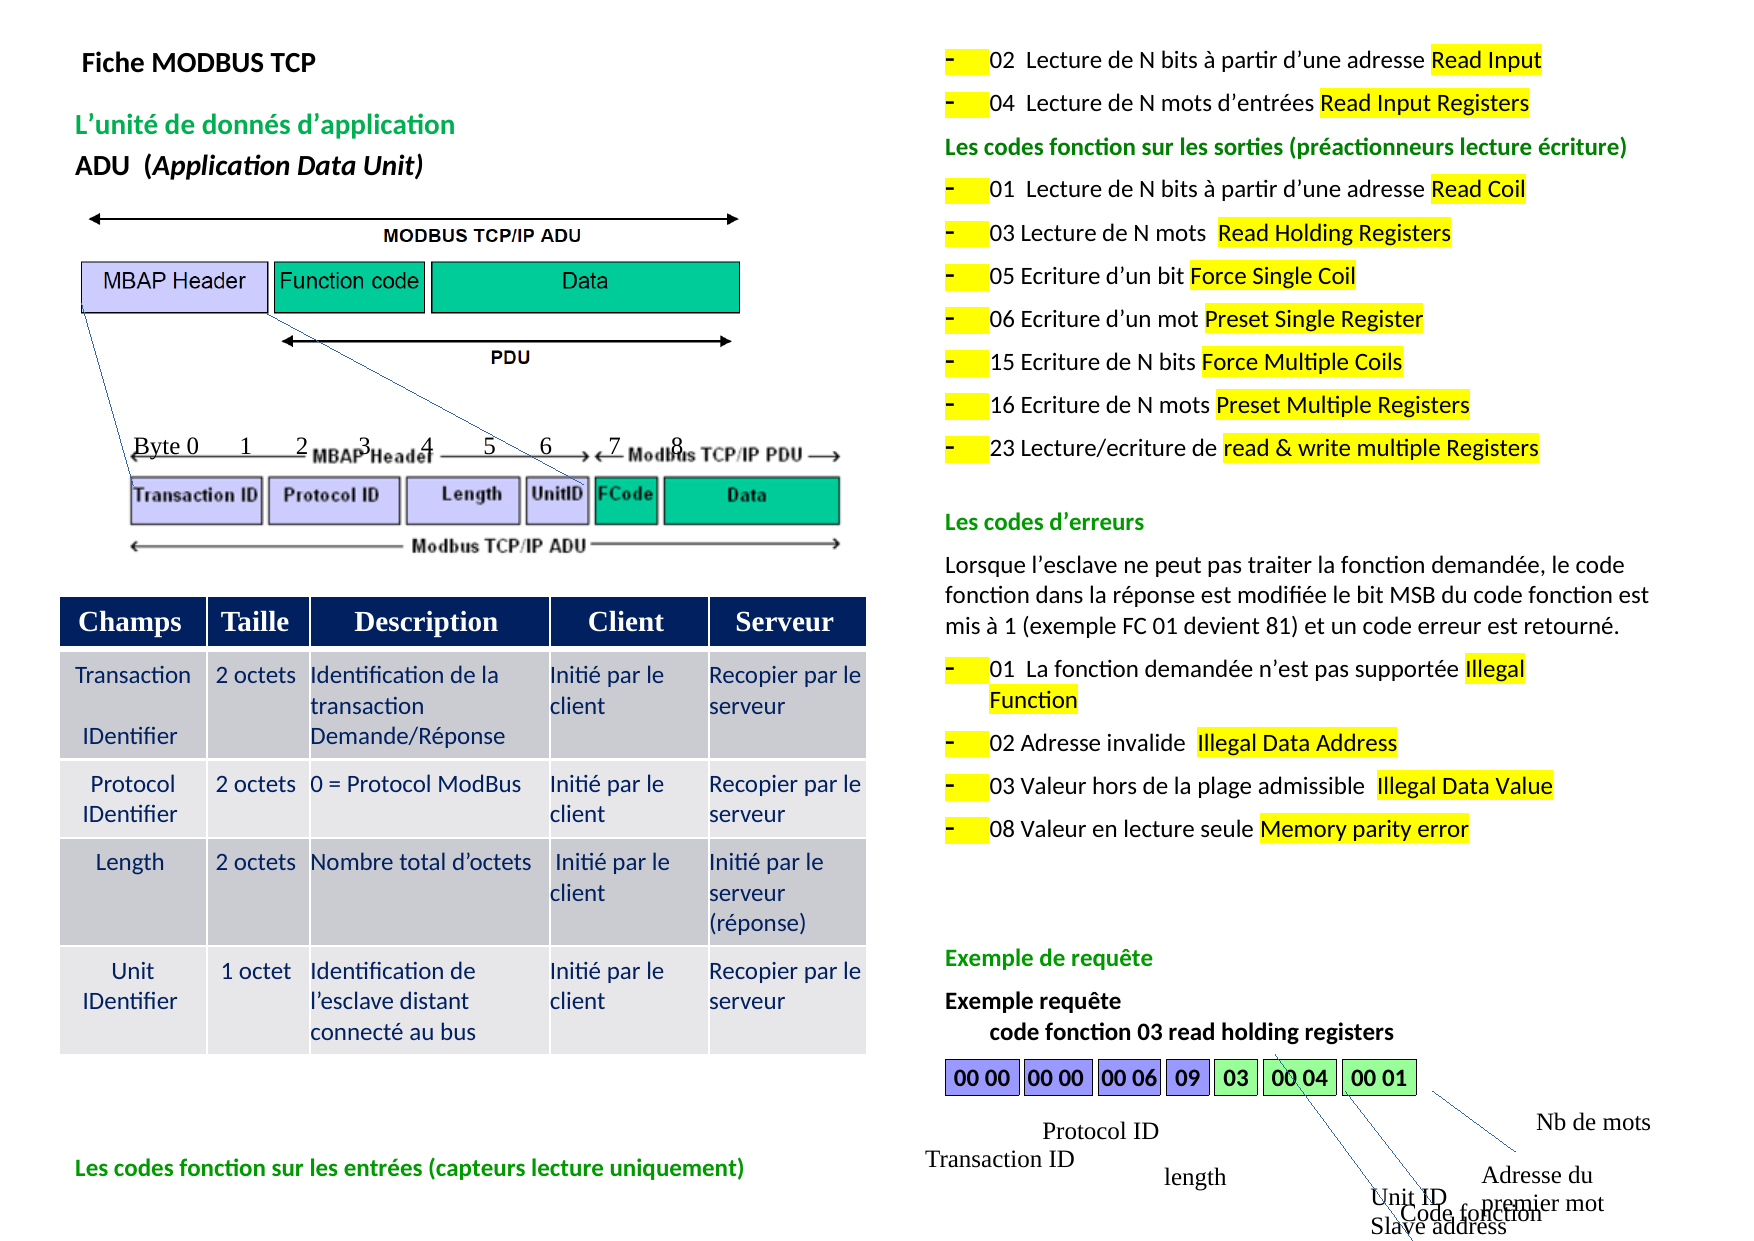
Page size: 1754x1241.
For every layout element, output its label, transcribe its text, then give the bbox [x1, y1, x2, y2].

text 00 00 [946, 1060, 1019, 1095]
table_cell Protocol IDentifier [60, 761, 206, 837]
text L’unité de donnés d’application ADU (Application Data Unit) [75, 106, 809, 183]
list 01 La fonction demandée n’est pas supportée Illegal Function [945, 653, 1679, 714]
table_cell Initié par le client [551, 652, 708, 758]
text Exemple requête code fonction 03 read holding registers [945, 985, 1679, 1046]
table_cell Recopier par le serveur [710, 761, 866, 837]
table_cell Nombre total d’octets [311, 839, 549, 945]
list 06 Ecriture d’un mot Preset Single Register [945, 303, 1679, 334]
table_cell Length [60, 839, 206, 945]
text 00 00 [1025, 1060, 1092, 1095]
table_header Taille [208, 597, 309, 646]
text Les codes fonction sur les sorties (préactionneurs lecture écriture) [945, 131, 1679, 161]
list 05 Ecriture d’un bit Force Single Coil [945, 260, 1679, 291]
text Les codes d’erreurs [945, 506, 1679, 537]
list 08 Valeur en lecture seule Memory parity error [945, 813, 1679, 844]
text 09 [1167, 1060, 1209, 1095]
text Lorsque l’esclave ne peut pas traiter la fonction demandée, le code fonction dans la réponse est modifiée le bit MSB du code fonction est mis à 1 (exemple FC 01 devient 81) et un code erreur est retourné. [945, 549, 1679, 641]
text 00 04 [1264, 1060, 1336, 1095]
table_header Serveur [710, 597, 866, 646]
table_cell 2 octets [208, 761, 309, 837]
table_cell Initié par le serveur (réponse) [710, 839, 866, 945]
text 03 [1215, 1060, 1257, 1095]
list 03 Valeur hors de la plage admissible Illegal Data Value [945, 770, 1679, 801]
table_cell Recopier par le serveur [710, 947, 866, 1054]
table_header Champs [60, 597, 206, 646]
table_cell 2 octets [208, 839, 309, 945]
table_cell Identification de l’esclave distant connecté au bus [311, 947, 549, 1054]
list 01 Lecture de N bits à partir d’une adresse Read Coil [945, 174, 1679, 204]
list 15 Ecriture de N bits Force Multiple Coils [945, 346, 1679, 377]
table_cell 2 octets [208, 652, 309, 758]
table_cell Initié par le client [551, 761, 708, 837]
table_cell Initié par le client [551, 947, 708, 1054]
table_cell Transaction IDentifier [60, 652, 206, 758]
table_cell Recopier par le serveur [710, 652, 866, 758]
list 02 Lecture de N bits à partir d’une adresse Read Input [945, 44, 1679, 75]
list 04 Lecture de N mots d’entrées Read Input Registers [945, 87, 1679, 118]
text Les codes fonction sur les entrées (capteurs lecture uniquement) [75, 1152, 809, 1182]
table_cell Initié par le client [551, 839, 708, 945]
list 02 Adresse invalide Illegal Data Address [945, 727, 1679, 757]
list 03 Lecture de N mots Read Holding Registers [945, 217, 1679, 247]
table_header Description [311, 597, 549, 646]
table_cell Unit IDentifier [60, 947, 206, 1054]
text Fiche MODBUS TCP [75, 44, 809, 80]
table_cell 0 = Protocol ModBus [311, 761, 549, 837]
text Exemple de requête [945, 942, 1679, 973]
text [1417, 1059, 1679, 1095]
list 23 Lecture/ecriture de read & write multiple Registers [945, 432, 1679, 493]
table_cell 1 octet [208, 947, 309, 1054]
table_cell Identification de la transaction Demande/Réponse [311, 652, 549, 758]
picture [120, 433, 854, 570]
table_header Client [551, 597, 708, 646]
text 00 01 [1343, 1060, 1416, 1095]
list 16 Ecriture de N mots Preset Multiple Registers [945, 389, 1679, 420]
picture [75, 208, 749, 373]
text 00 06 [1099, 1060, 1160, 1095]
